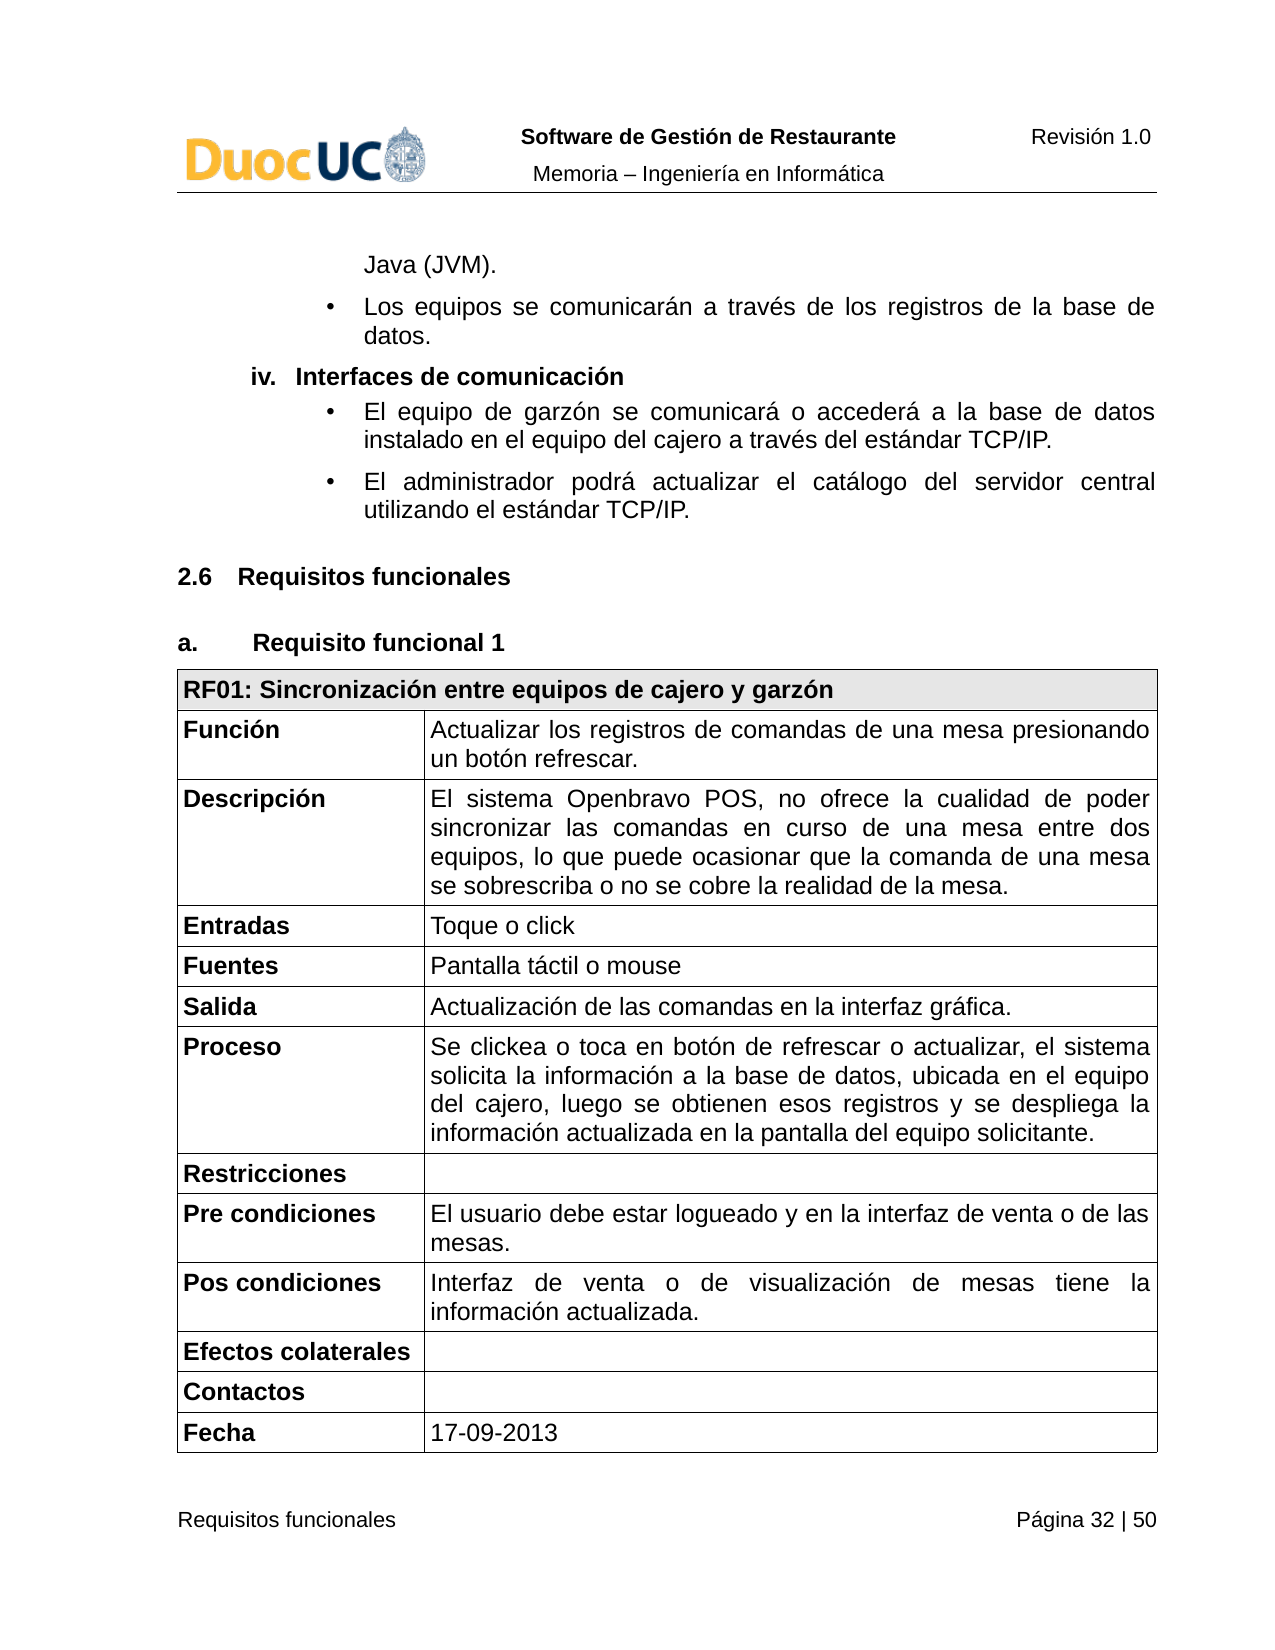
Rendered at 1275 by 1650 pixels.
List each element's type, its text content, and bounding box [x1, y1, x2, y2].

table_cell Descripción [178, 780, 424, 905]
table_cell Salida [178, 987, 424, 1026]
table_cell Toque o click [425, 906, 1157, 946]
list Los equipos se comunicarán a través de los registros de la base de datos. [326, 292, 1157, 349]
table_cell Fuentes [178, 947, 424, 986]
table_cell 17-09-2013 [425, 1413, 1157, 1452]
list El equipo de garzón se comunicará o accederá a la base de datos instalado en el equipo del cajero a través del estándar TCP/IP. [326, 397, 1157, 454]
table_cell Pantalla táctil o mouse [425, 947, 1157, 986]
table_cell Se clickea o toca en botón de refrescar o actualizar, el sistema solicita la información a la base de datos, ubicada en el equipo del cajero, luego se obtienen esos registros y se despliega la información actualizada en la pantalla del equipo solicitante. [425, 1027, 1157, 1153]
table_header RF01: Sincronización entre equipos de cajero y garzón [178, 670, 1157, 709]
table_cell El sistema Openbravo POS, no ofrece la cualidad de poder sincronizar las comandas en curso de una mesa entre dos equipos, lo que puede ocasionar que la comanda de una mesa se sobrescriba o no se cobre la realidad de la mesa. [425, 780, 1157, 905]
table_cell Pre condiciones [178, 1194, 424, 1262]
table_cell [425, 1154, 1157, 1193]
table_cell Proceso [178, 1027, 424, 1153]
table_cell Restricciones [178, 1154, 424, 1193]
subtitle Interfaces de comunicación [250, 362, 1157, 391]
table_cell Actualizar los registros de comandas de una mesa presionando un botón refrescar. [425, 711, 1157, 779]
table_cell Función [178, 711, 424, 779]
table_cell El usuario debe estar logueado y en la interfaz de venta o de las mesas. [425, 1194, 1157, 1262]
subtitle Requisitos funcionales [177, 562, 1157, 591]
table_cell Contactos [178, 1372, 424, 1412]
table_cell Pos condiciones [178, 1263, 424, 1331]
subtitle Requisito funcional 1 [177, 628, 1157, 657]
table_cell Efectos colaterales [178, 1332, 424, 1371]
list Java (JVM). [326, 251, 1157, 279]
picture [182, 123, 426, 187]
table_cell Entradas [178, 906, 424, 946]
table_cell [425, 1372, 1157, 1412]
table_cell Actualización de las comandas en la interfaz gráfica. [425, 987, 1157, 1026]
table_cell Interfaz de venta o de visualización de mesas tiene la información actualizada. [425, 1263, 1157, 1331]
list El administrador podrá actualizar el catálogo del servidor central utilizando el estándar TCP/IP. [326, 467, 1157, 524]
table_cell Fecha [178, 1413, 424, 1452]
table_cell [425, 1332, 1157, 1371]
